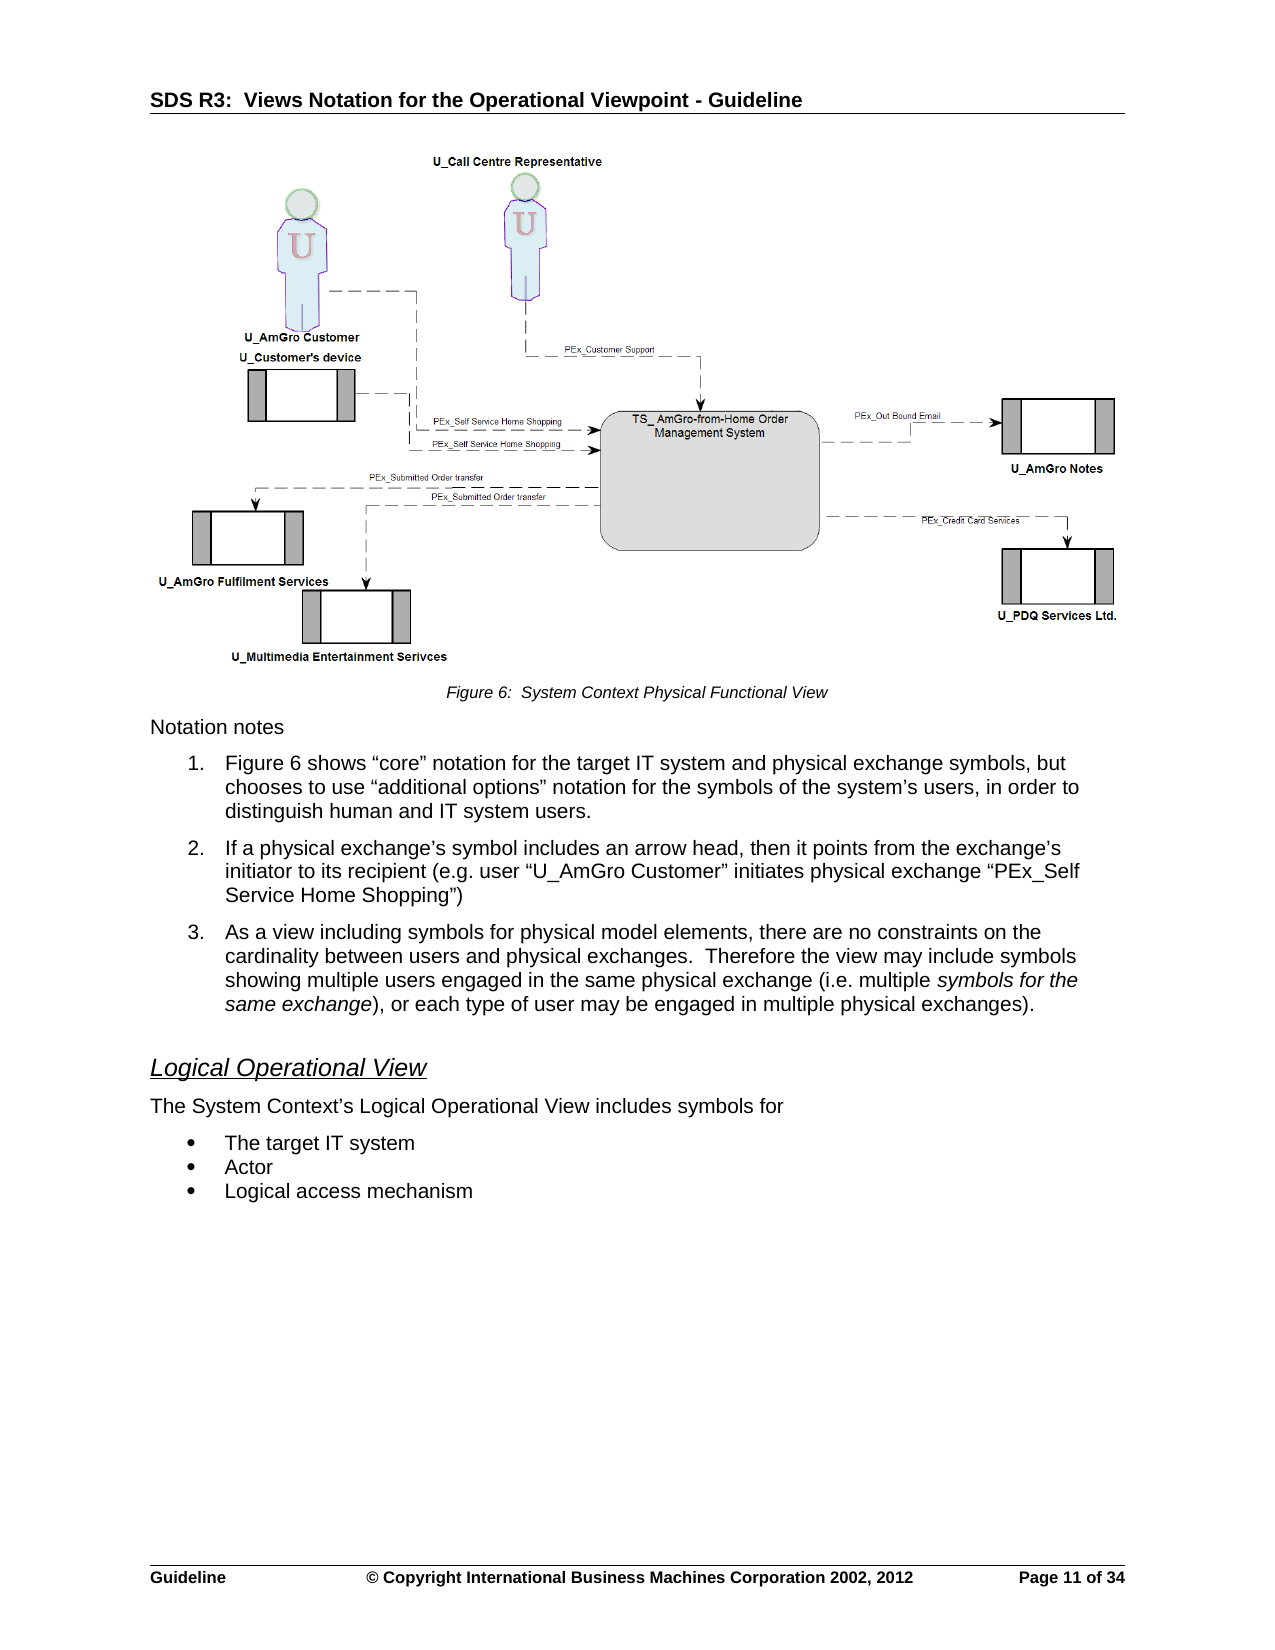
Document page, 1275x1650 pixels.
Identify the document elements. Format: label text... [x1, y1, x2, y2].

text Figure 6: System Context Physical Functional View [150, 683, 1125, 702]
picture [151, 151, 1123, 669]
list If a physical exchange’s symbol includes an arrow head, then it points from the exchange’s initiator to its recipient (e.g. user “U_AmGro Customer” initiates physical exchange “PEx_Self Service Home Shopping”) [187, 835, 1125, 907]
subtitle Logical Operational View [150, 1053, 1125, 1082]
list Actor [187, 1155, 1125, 1179]
list Logical access mechanism [187, 1179, 1125, 1203]
list As a view including symbols for physical model elements, there are no constraints on the cardinality between users and physical exchanges. Therefore the view may include symbols showing multiple users engaged in the same physical exchange (i.e. multiple symbols for the same exchange), or each type of user may be engaged in multiple physical exchanges). [187, 920, 1125, 1016]
text The System Context’s Logical Operational View includes symbols for [150, 1094, 1125, 1118]
text Notation notes [150, 714, 1125, 738]
list The target IT system [187, 1131, 1125, 1155]
list Figure 6 shows “core” notation for the target IT system and physical exchange symbols, but chooses to use “additional options” notation for the symbols of the system’s users, in order to distinguish human and IT system users. [187, 751, 1125, 823]
